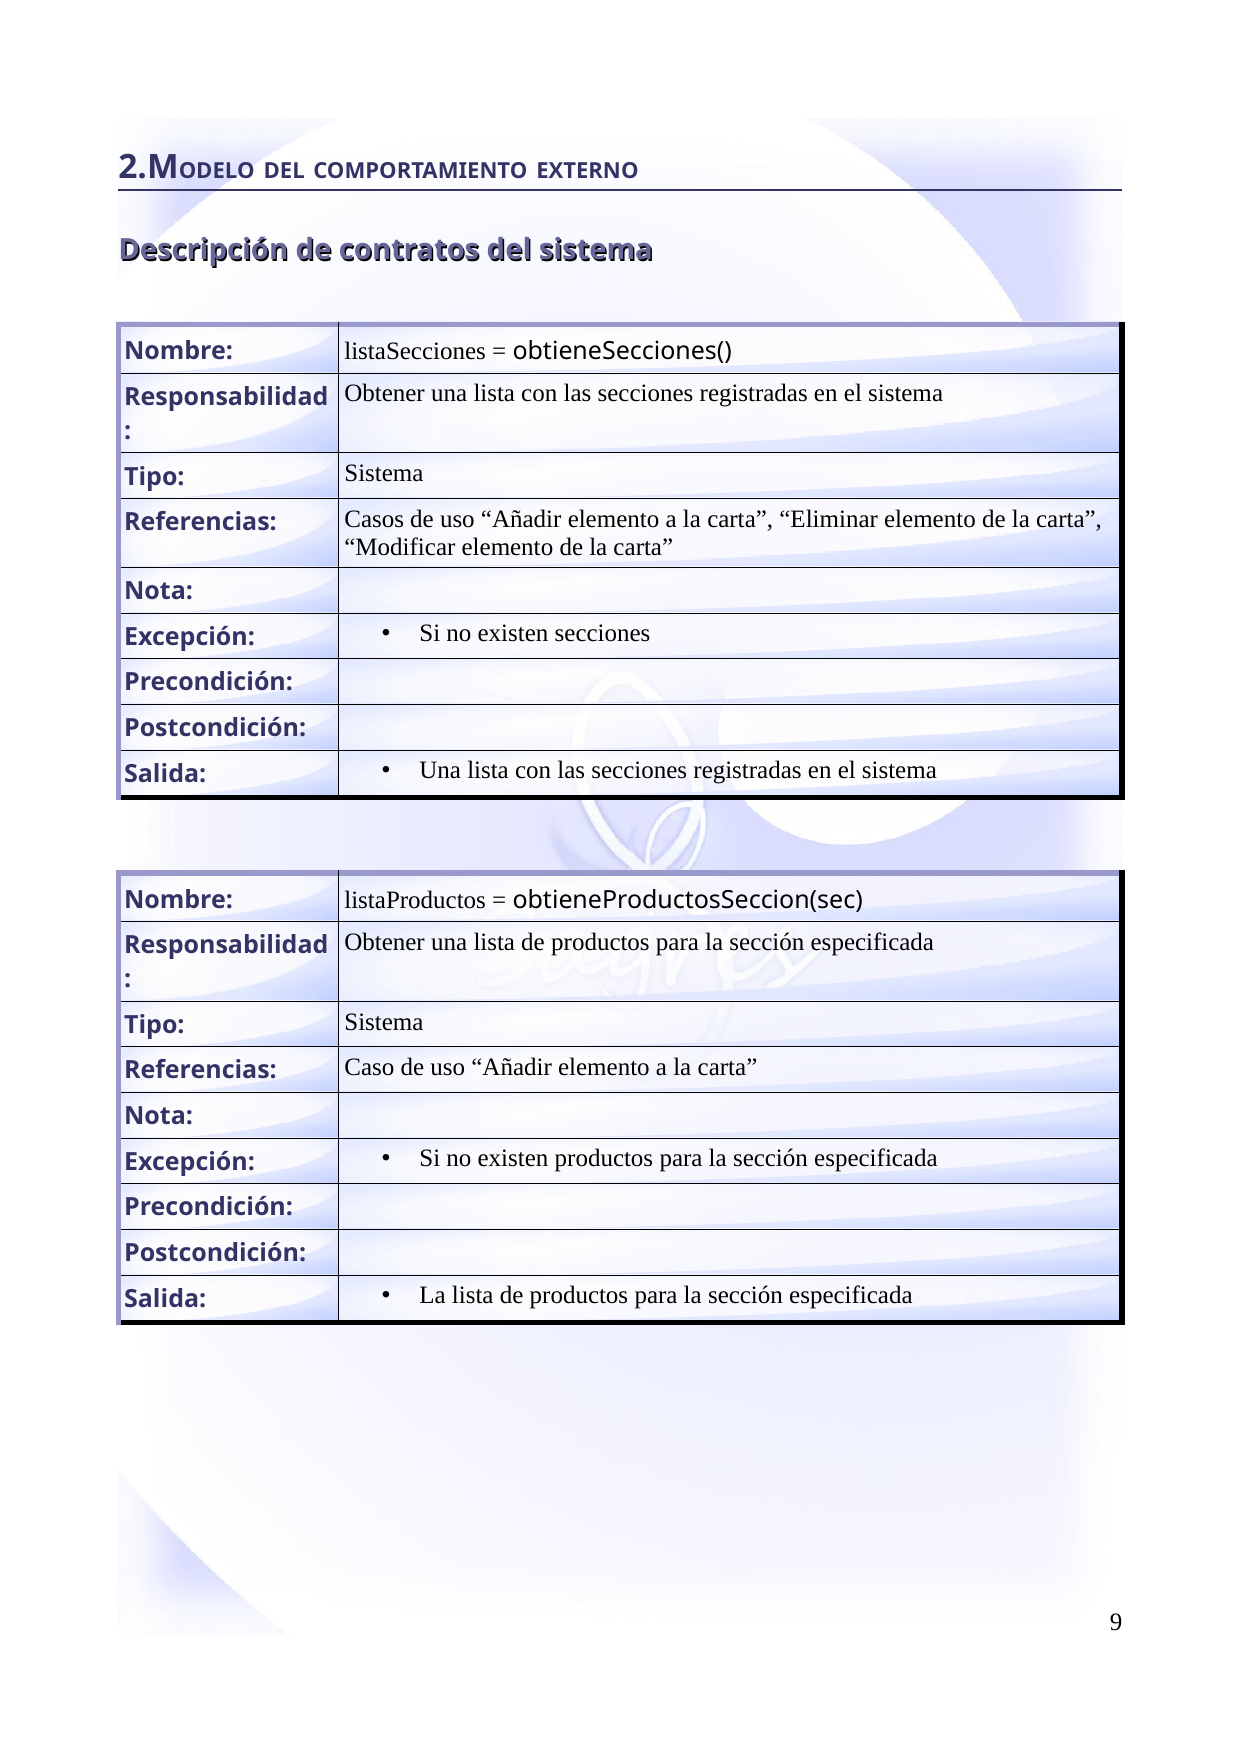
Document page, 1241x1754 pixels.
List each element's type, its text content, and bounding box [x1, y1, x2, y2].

table_cell Nota: [121, 1093, 338, 1138]
table_cell Referencias: [121, 1047, 338, 1092]
table_cell [339, 659, 1119, 704]
table_cell Obtener una lista con las secciones registradas en el sistema [339, 374, 1119, 452]
table_cell Responsabilidad: [121, 374, 338, 452]
table_cell Salida: [121, 751, 338, 795]
table_cell Sistema [339, 453, 1119, 498]
table_cell Casos de uso “Añadir elemento a la carta”, “Eliminar elemento de la carta”, “Modificar elemento de la carta” [339, 499, 1119, 567]
table_cell Si no existen secciones [339, 614, 1119, 658]
table_cell Obtener una lista de productos para la sección especificada [339, 922, 1119, 1001]
picture [118, 800, 1122, 870]
table_cell Postcondición: [121, 705, 338, 749]
table_cell Excepción: [121, 614, 338, 658]
picture [118, 118, 1122, 143]
table_header listaSecciones = obtieneSecciones() [339, 327, 1119, 373]
subtitle Descripción de contratos del sistema [118, 228, 1122, 268]
table_cell Si no existen productos para la sección especificada [339, 1139, 1119, 1183]
table_cell Nota: [121, 568, 338, 613]
table_header listaProductos = obtieneProductosSeccion(sec) [339, 876, 1119, 921]
table_cell Sistema [339, 1002, 1119, 1046]
table_cell Tipo: [121, 1002, 338, 1046]
table_cell Salida: [121, 1276, 338, 1320]
table_cell Una lista con las secciones registradas en el sistema [339, 751, 1119, 795]
table_header Nombre: [121, 327, 338, 373]
table_cell Responsabilidad: [121, 922, 338, 1001]
table_cell [339, 1184, 1119, 1229]
table_cell [339, 1230, 1119, 1274]
table_cell Postcondición: [121, 1230, 338, 1274]
picture [118, 191, 1122, 228]
table_header Nombre: [121, 876, 338, 921]
picture [118, 268, 1122, 322]
table_cell [339, 705, 1119, 749]
table_cell Tipo: [121, 453, 338, 498]
table_cell Precondición: [121, 1184, 338, 1229]
picture [118, 1325, 1122, 1636]
table_cell [339, 568, 1119, 613]
table_cell Caso de uso “Añadir elemento a la carta” [339, 1047, 1119, 1092]
table_cell Precondición: [121, 659, 338, 704]
table_cell Excepción: [121, 1139, 338, 1183]
subtitle 2.Modelo del comportamiento externo [118, 143, 1122, 189]
table_cell La lista de productos para la sección especificada [339, 1276, 1119, 1320]
table_cell [339, 1093, 1119, 1138]
table_cell Referencias: [121, 499, 338, 567]
